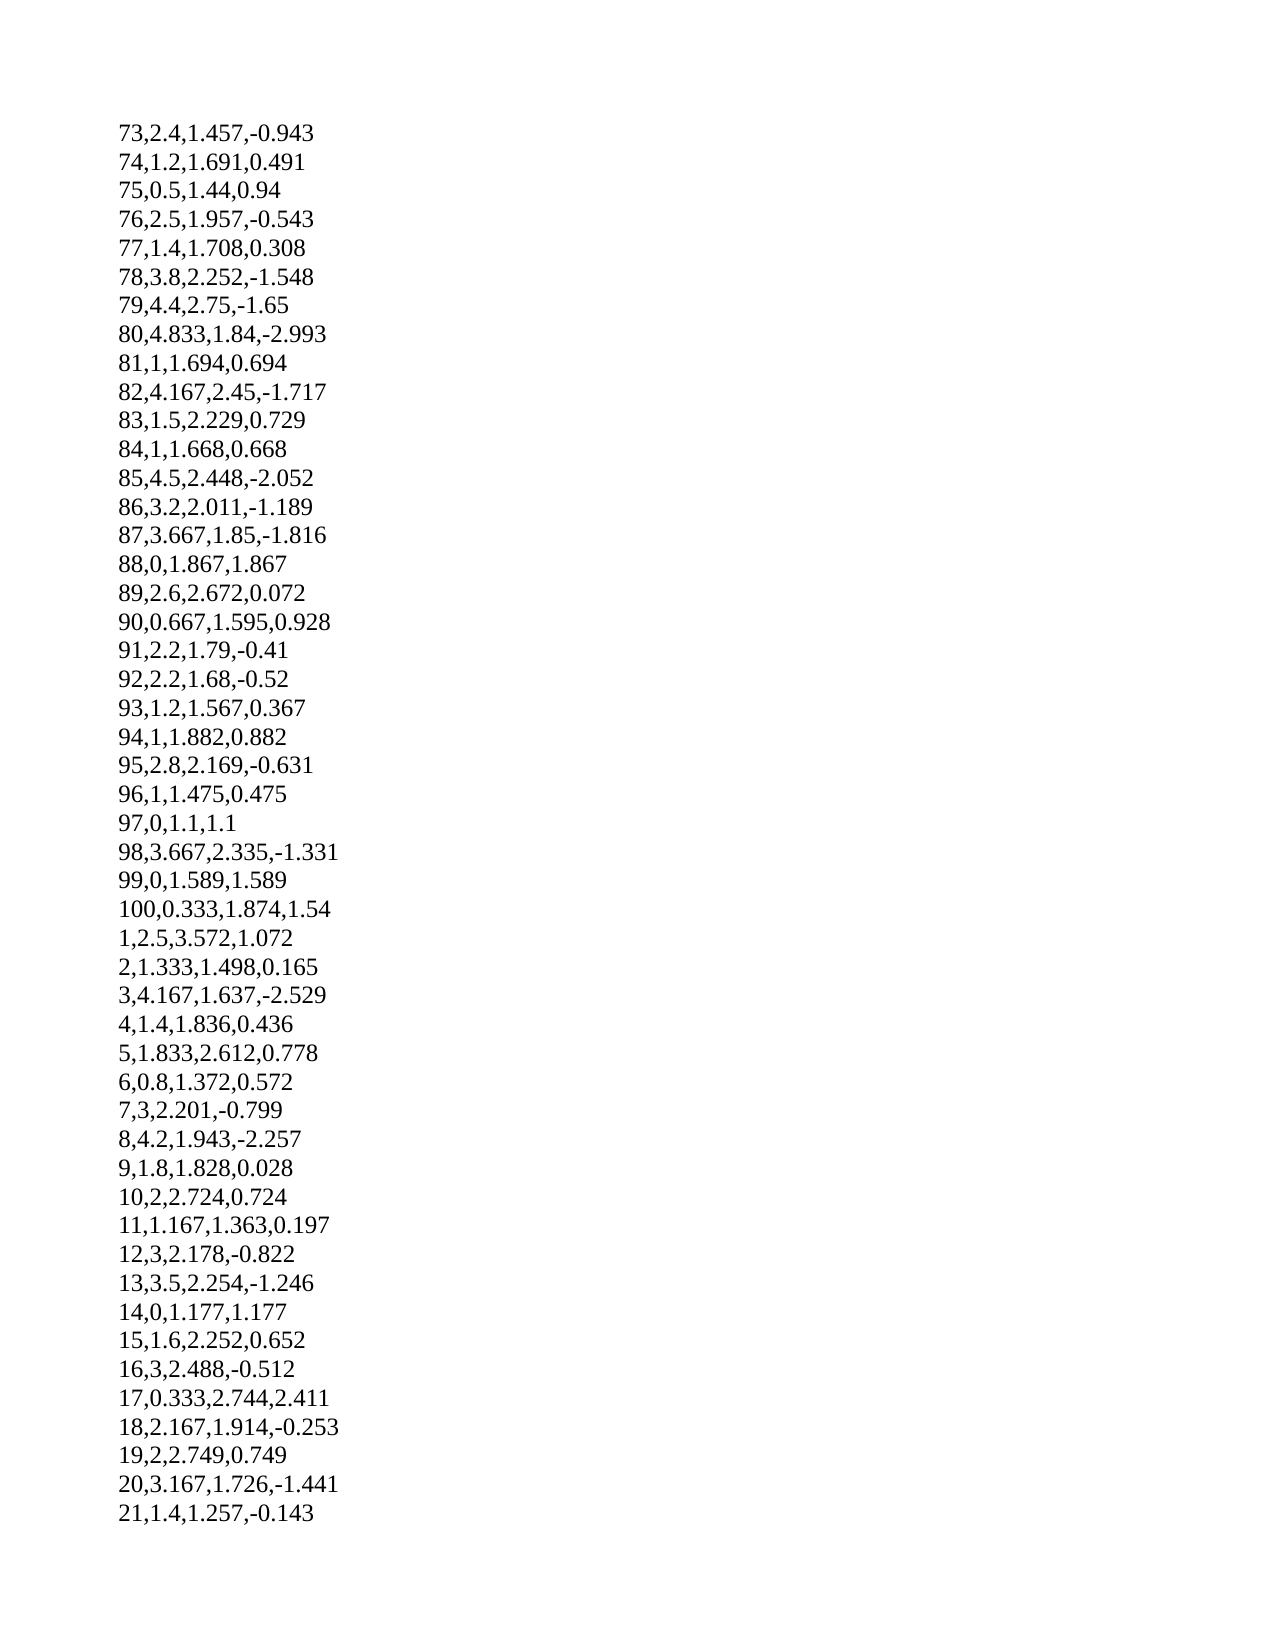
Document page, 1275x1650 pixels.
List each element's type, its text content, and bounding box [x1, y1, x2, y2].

text 75,0.5,1.44,0.94 [118, 176, 1157, 204]
text 12,3,2.178,-0.822 [118, 1239, 1157, 1268]
text 77,1.4,1.708,0.308 [118, 233, 1157, 262]
text 87,3.667,1.85,-1.816 [118, 521, 1157, 549]
text 82,4.167,2.45,-1.717 [118, 377, 1157, 406]
text 20,3.167,1.726,-1.441 [118, 1469, 1157, 1498]
text 89,2.6,2.672,0.072 [118, 578, 1157, 607]
text 84,1,1.668,0.668 [118, 434, 1157, 463]
text 81,1,1.694,0.694 [118, 348, 1157, 377]
text 9,1.8,1.828,0.028 [118, 1153, 1157, 1182]
text 93,1.2,1.567,0.367 [118, 693, 1157, 722]
text 73,2.4,1.457,-0.943 [118, 118, 1157, 147]
text 83,1.5,2.229,0.729 [118, 406, 1157, 434]
text 17,0.333,2.744,2.411 [118, 1383, 1157, 1412]
text 3,4.167,1.637,-2.529 [118, 981, 1157, 1009]
text 13,3.5,2.254,-1.246 [118, 1268, 1157, 1297]
text 85,4.5,2.448,-2.052 [118, 463, 1157, 492]
text 2,1.333,1.498,0.165 [118, 952, 1157, 981]
text 98,3.667,2.335,-1.331 [118, 837, 1157, 866]
text 5,1.833,2.612,0.778 [118, 1038, 1157, 1067]
text 19,2,2.749,0.749 [118, 1441, 1157, 1469]
text 8,4.2,1.943,-2.257 [118, 1124, 1157, 1153]
text 6,0.8,1.372,0.572 [118, 1067, 1157, 1096]
text 97,0,1.1,1.1 [118, 808, 1157, 837]
text 76,2.5,1.957,-0.543 [118, 204, 1157, 233]
text 79,4.4,2.75,-1.65 [118, 291, 1157, 319]
text 1,2.5,3.572,1.072 [118, 923, 1157, 952]
text 95,2.8,2.169,-0.631 [118, 751, 1157, 779]
text 80,4.833,1.84,-2.993 [118, 319, 1157, 348]
text 86,3.2,2.011,-1.189 [118, 492, 1157, 521]
text 15,1.6,2.252,0.652 [118, 1326, 1157, 1354]
text 21,1.4,1.257,-0.143 [118, 1498, 1157, 1527]
text 18,2.167,1.914,-0.253 [118, 1412, 1157, 1441]
text 92,2.2,1.68,-0.52 [118, 664, 1157, 693]
text 88,0,1.867,1.867 [118, 549, 1157, 578]
text 16,3,2.488,-0.512 [118, 1354, 1157, 1383]
text 99,0,1.589,1.589 [118, 866, 1157, 894]
text 94,1,1.882,0.882 [118, 722, 1157, 751]
text 96,1,1.475,0.475 [118, 779, 1157, 808]
text 4,1.4,1.836,0.436 [118, 1009, 1157, 1038]
text 10,2,2.724,0.724 [118, 1182, 1157, 1211]
text 14,0,1.177,1.177 [118, 1297, 1157, 1326]
text 91,2.2,1.79,-0.41 [118, 636, 1157, 664]
text 7,3,2.201,-0.799 [118, 1096, 1157, 1124]
text 74,1.2,1.691,0.491 [118, 147, 1157, 176]
text 100,0.333,1.874,1.54 [118, 894, 1157, 923]
text 78,3.8,2.252,-1.548 [118, 262, 1157, 291]
text 90,0.667,1.595,0.928 [118, 607, 1157, 636]
text 11,1.167,1.363,0.197 [118, 1211, 1157, 1239]
